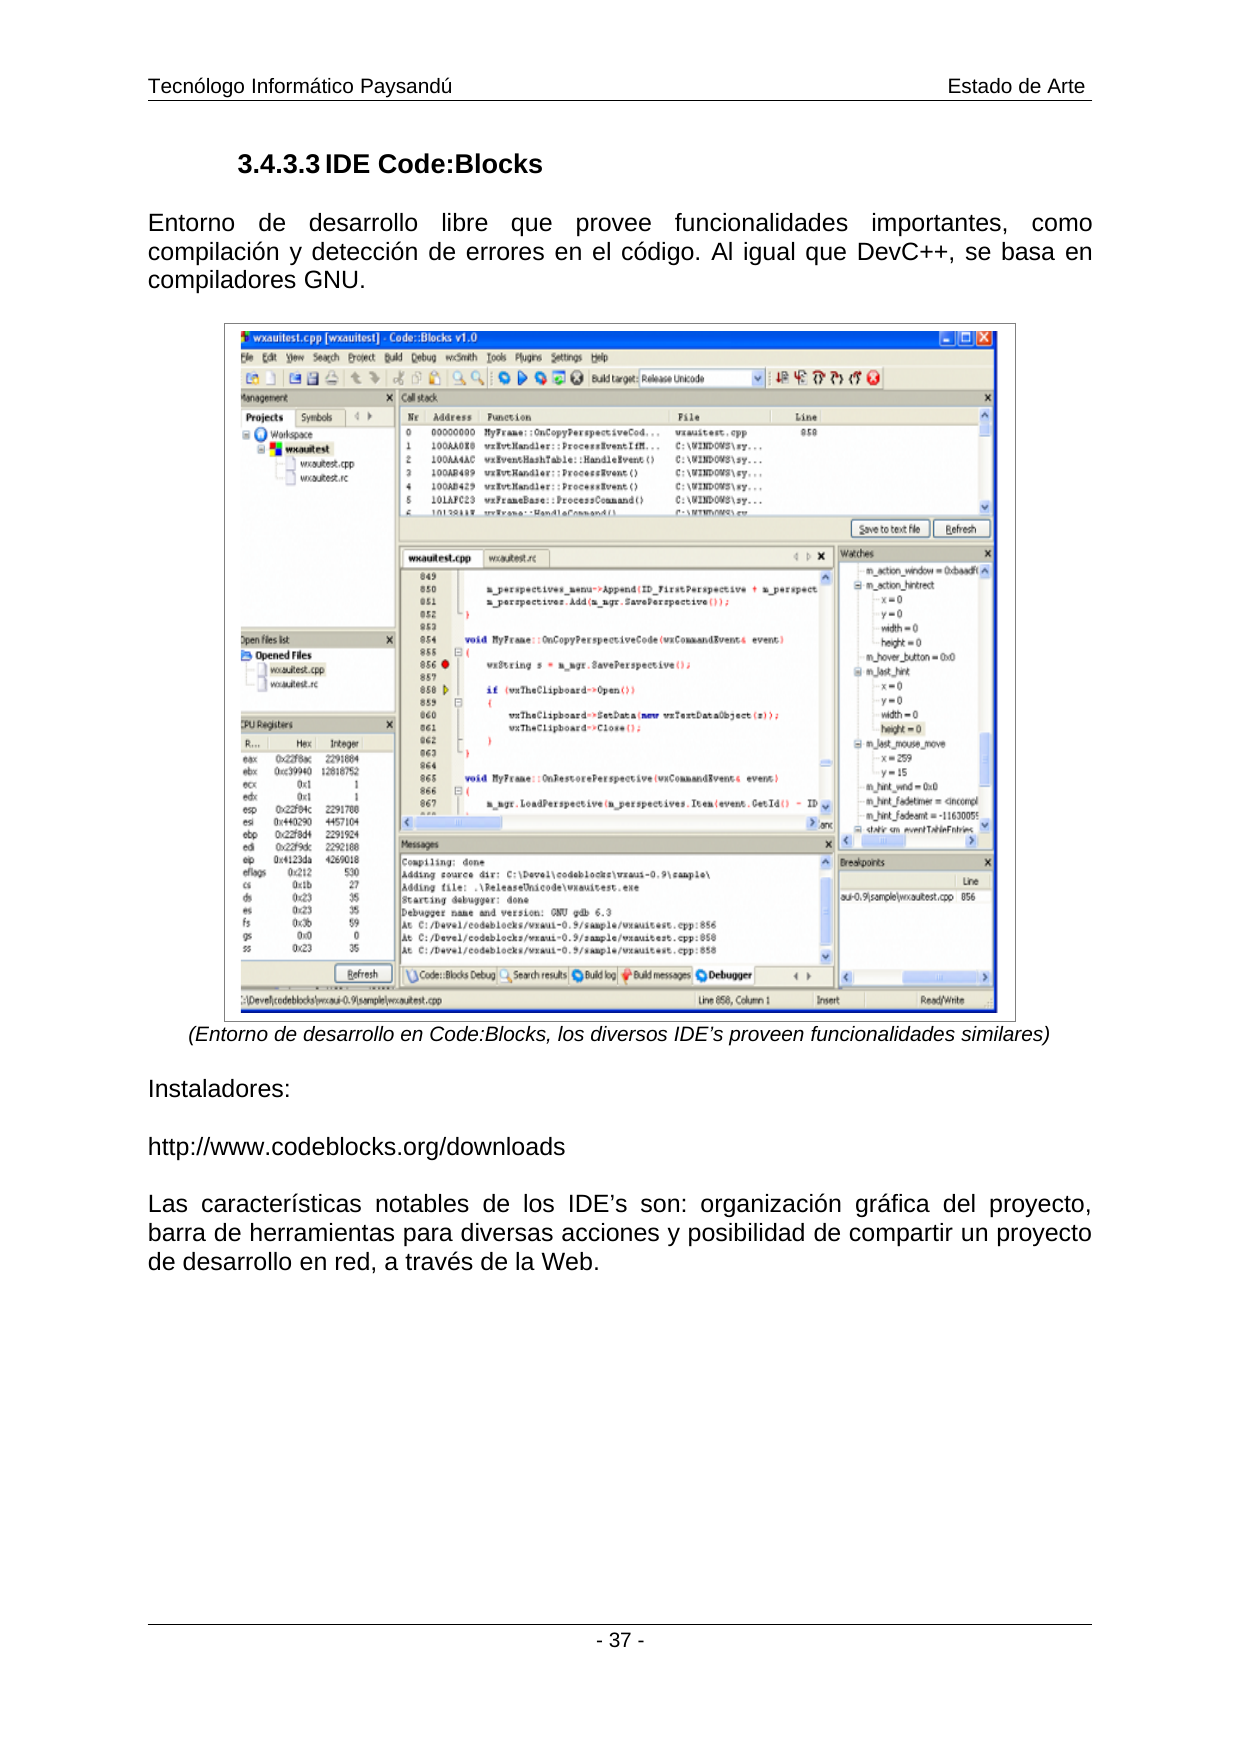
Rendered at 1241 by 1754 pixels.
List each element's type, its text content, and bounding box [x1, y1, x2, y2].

text (Entorno de desarrollo en Code:Blocks, los diversos IDE’s proveen funcionalidades similares) [148, 1022, 1092, 1046]
text http://www.codeblocks.org/downloads [148, 1132, 1092, 1161]
text Instaladores: [148, 1074, 1092, 1103]
picture [240, 331, 1000, 1013]
text Entorno de desarrollo libre que provee funcionalidades importantes, como compilación y detección de errores en el código. Al igual que DevC++, se basa en compiladores GNU. [148, 208, 1092, 294]
subtitle IDE Code:Blocks [237, 148, 1092, 179]
text Las características notables de los IDE’s son: organización gráfica del proyecto, barra de herramientas para diversas acciones y posibilidad de compartir un proyecto de desarrollo en red, a través de la Web. [148, 1189, 1092, 1276]
